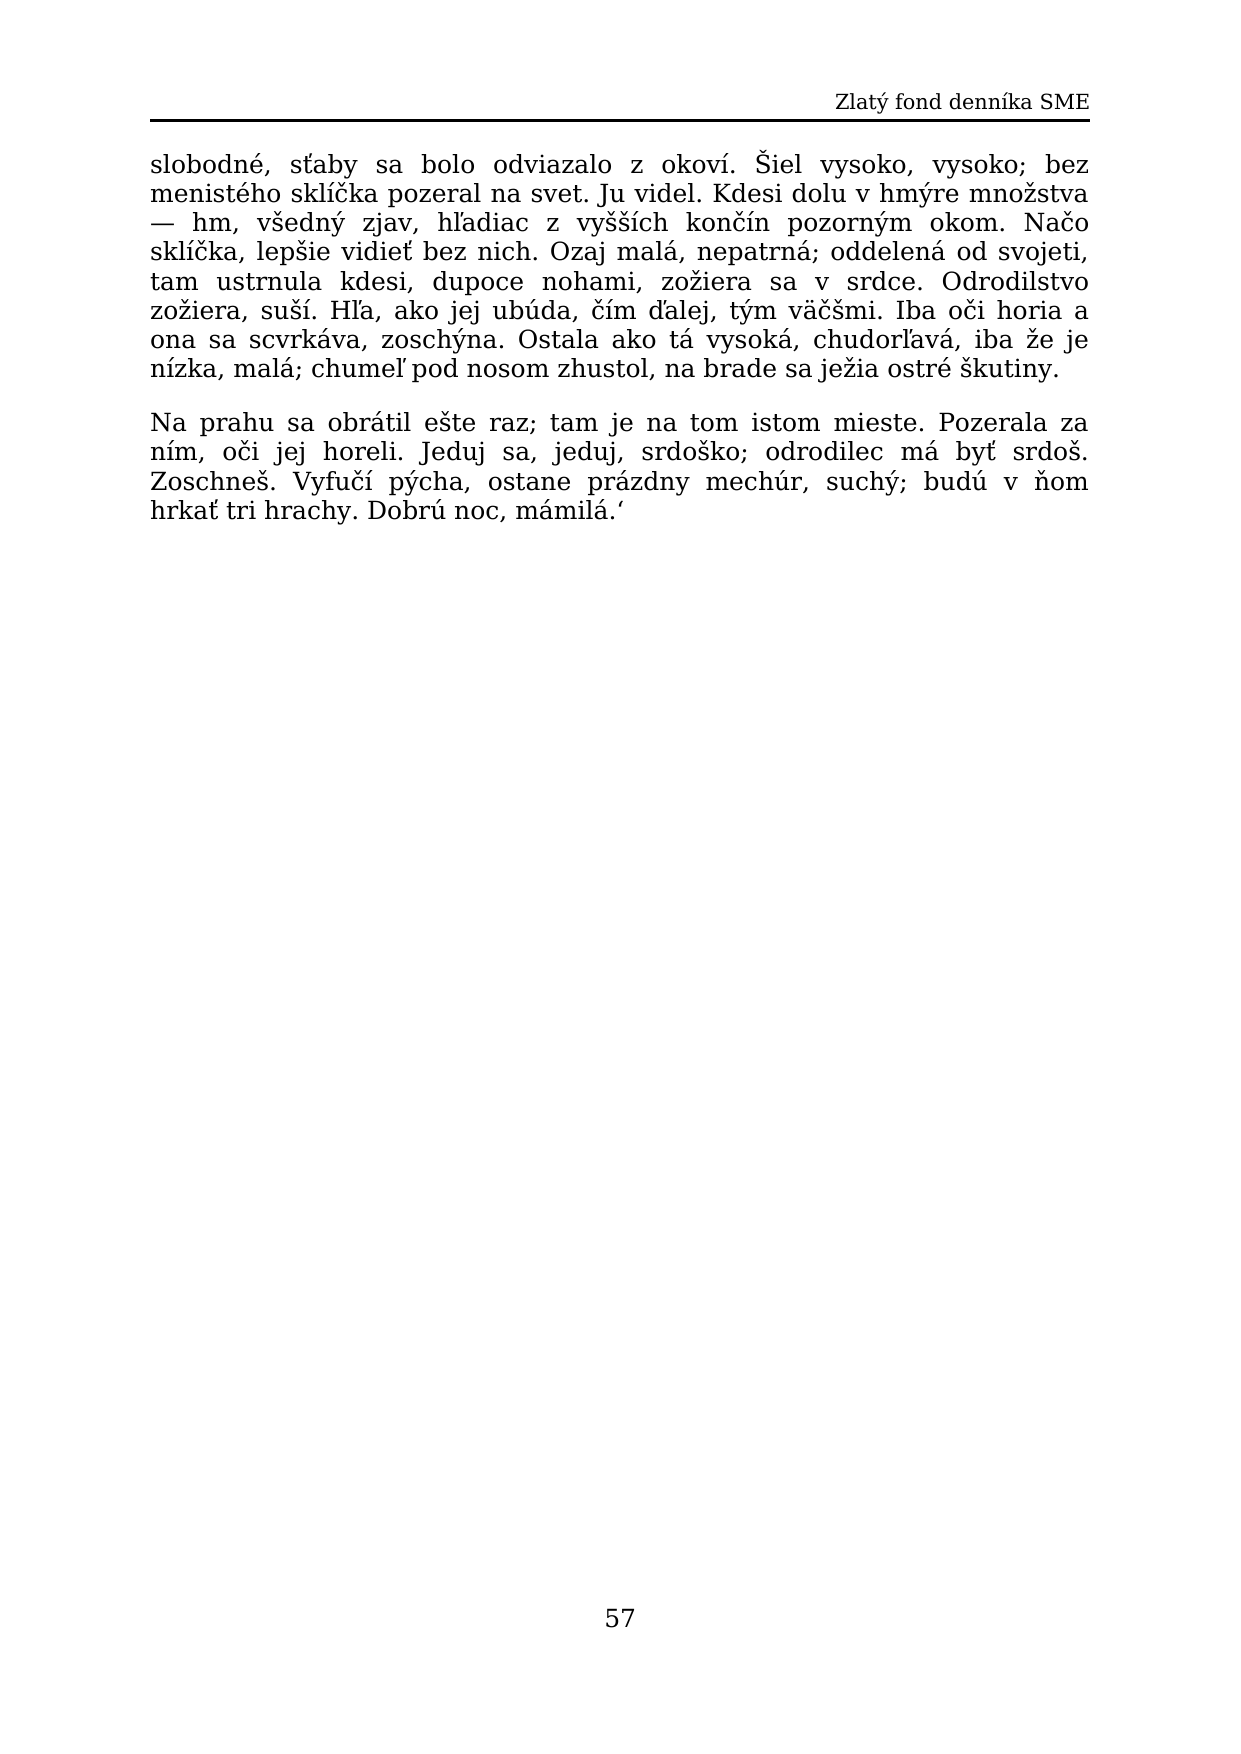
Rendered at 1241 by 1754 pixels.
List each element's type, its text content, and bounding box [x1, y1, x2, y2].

text Na prahu sa obrátil ešte raz; tam je na tom istom mieste. Pozerala za ním, oči jej horeli. Jeduj sa, jeduj, srdoško; odrodilec má byť srdoš. Zoschneš. Vyfučí pýcha, ostane prázdny mechúr, suchý; budú v ňom hrkať tri hrachy. Dobrú noc, mámilá.‘ [150, 408, 1090, 525]
text slobodné, sťaby sa bolo odviazalo z okoví. Šiel vysoko, vysoko; bez menistého sklíčka pozeral na svet. Ju videl. Kdesi dolu v hmýre množstva — hm, všedný zjav, hľadiac z vyšších končín pozorným okom. Načo sklíčka, lepšie vidieť bez nich. Ozaj malá, nepatrná; oddelená od svojeti, tam ustrnula kdesi, dupoce nohami, zožiera sa v srdce. Odrodilstvo zožiera, suší. Hľa, ako jej ubúda, čím ďalej, tým väčšmi. Iba oči horia a ona sa scvrkáva, zoschýna. Ostala ako tá vysoká, chudorľavá, iba že je nízka, malá; chumeľ pod nosom zhustol, na brade sa ježia ostré škutiny. [150, 150, 1090, 383]
